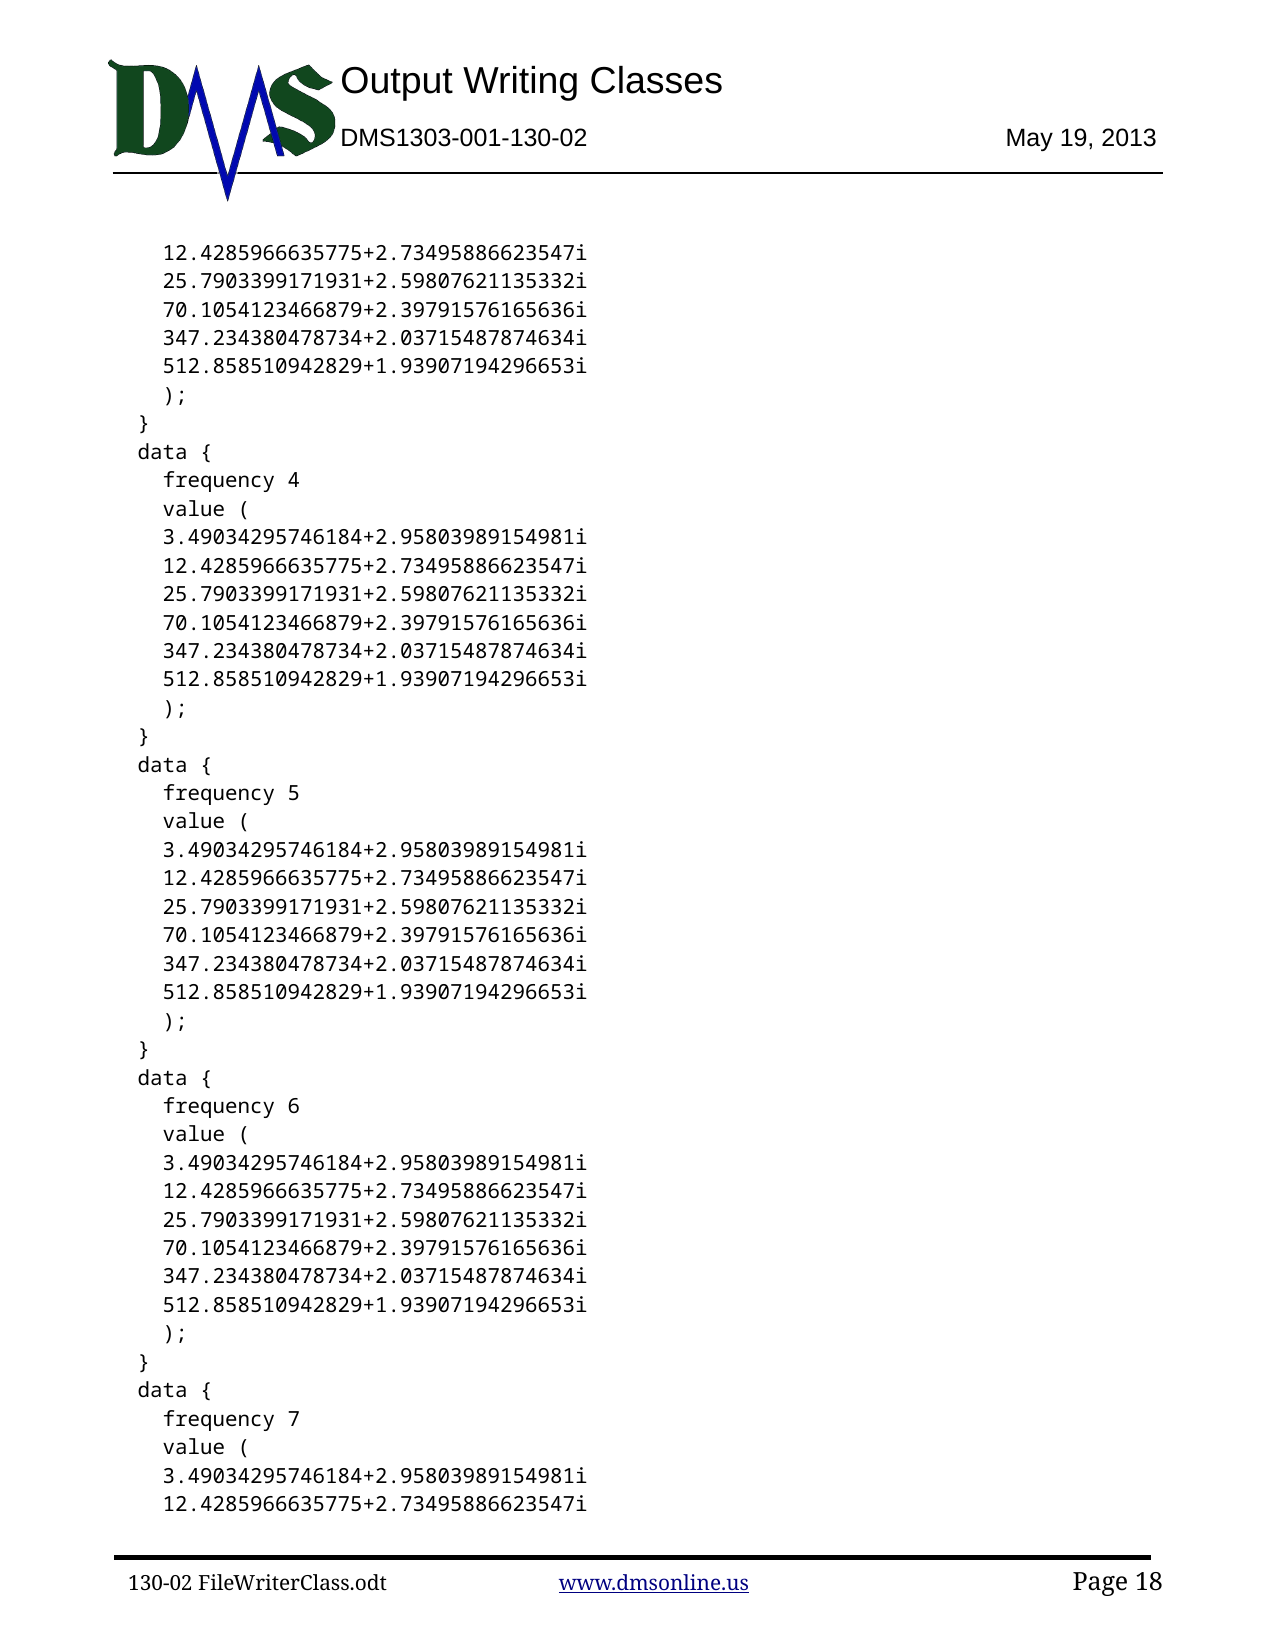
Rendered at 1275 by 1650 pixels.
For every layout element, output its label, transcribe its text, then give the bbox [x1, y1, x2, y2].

text 3.49034295746184+2.95803989154981i [112, 835, 1162, 863]
text 25.7903399171931+2.59807621135332i [112, 579, 1162, 608]
text } [112, 408, 1162, 437]
text value ( [112, 1119, 1162, 1148]
text } [112, 1347, 1162, 1375]
text 3.49034295746184+2.95803989154981i [112, 522, 1162, 551]
text ); [112, 380, 1162, 408]
text 12.4285966635775+2.73495886623547i [112, 551, 1162, 579]
text ); [112, 1318, 1162, 1347]
picture [105, 56, 338, 204]
text frequency 5 [112, 778, 1162, 807]
text 512.858510942829+1.93907194296653i [112, 977, 1162, 1006]
text frequency 6 [112, 1091, 1162, 1119]
text 12.4285966635775+2.73495886623547i [112, 1489, 1162, 1518]
text 25.7903399171931+2.59807621135332i [112, 1205, 1162, 1233]
text 70.1054123466879+2.39791576165636i [112, 920, 1162, 949]
text 3.49034295746184+2.95803989154981i [112, 1461, 1162, 1489]
text 70.1054123466879+2.39791576165636i [112, 1233, 1162, 1262]
text 25.7903399171931+2.59807621135332i [112, 266, 1162, 295]
text data { [112, 1375, 1162, 1404]
text 347.234380478734+2.03715487874634i [112, 949, 1162, 977]
text data { [112, 437, 1162, 465]
text 12.4285966635775+2.73495886623547i [112, 1176, 1162, 1205]
text 512.858510942829+1.93907194296653i [112, 664, 1162, 693]
text ); [112, 693, 1162, 721]
text data { [112, 1063, 1162, 1091]
text 12.4285966635775+2.73495886623547i [112, 863, 1162, 892]
text ); [112, 1006, 1162, 1034]
text 347.234380478734+2.03715487874634i [112, 1262, 1162, 1290]
text data { [112, 750, 1162, 778]
text } [112, 721, 1162, 750]
text 70.1054123466879+2.39791576165636i [112, 295, 1162, 323]
text } [112, 1034, 1162, 1063]
text frequency 7 [112, 1404, 1162, 1432]
text 347.234380478734+2.03715487874634i [112, 323, 1162, 352]
text value ( [112, 807, 1162, 835]
text frequency 4 [112, 465, 1162, 494]
text value ( [112, 494, 1162, 522]
text value ( [112, 1432, 1162, 1461]
text 512.858510942829+1.93907194296653i [112, 352, 1162, 380]
text 70.1054123466879+2.39791576165636i [112, 608, 1162, 636]
text 347.234380478734+2.03715487874634i [112, 636, 1162, 664]
text 3.49034295746184+2.95803989154981i [112, 1148, 1162, 1176]
text 25.7903399171931+2.59807621135332i [112, 892, 1162, 920]
text 512.858510942829+1.93907194296653i [112, 1290, 1162, 1318]
text 12.4285966635775+2.73495886623547i [112, 238, 1162, 266]
